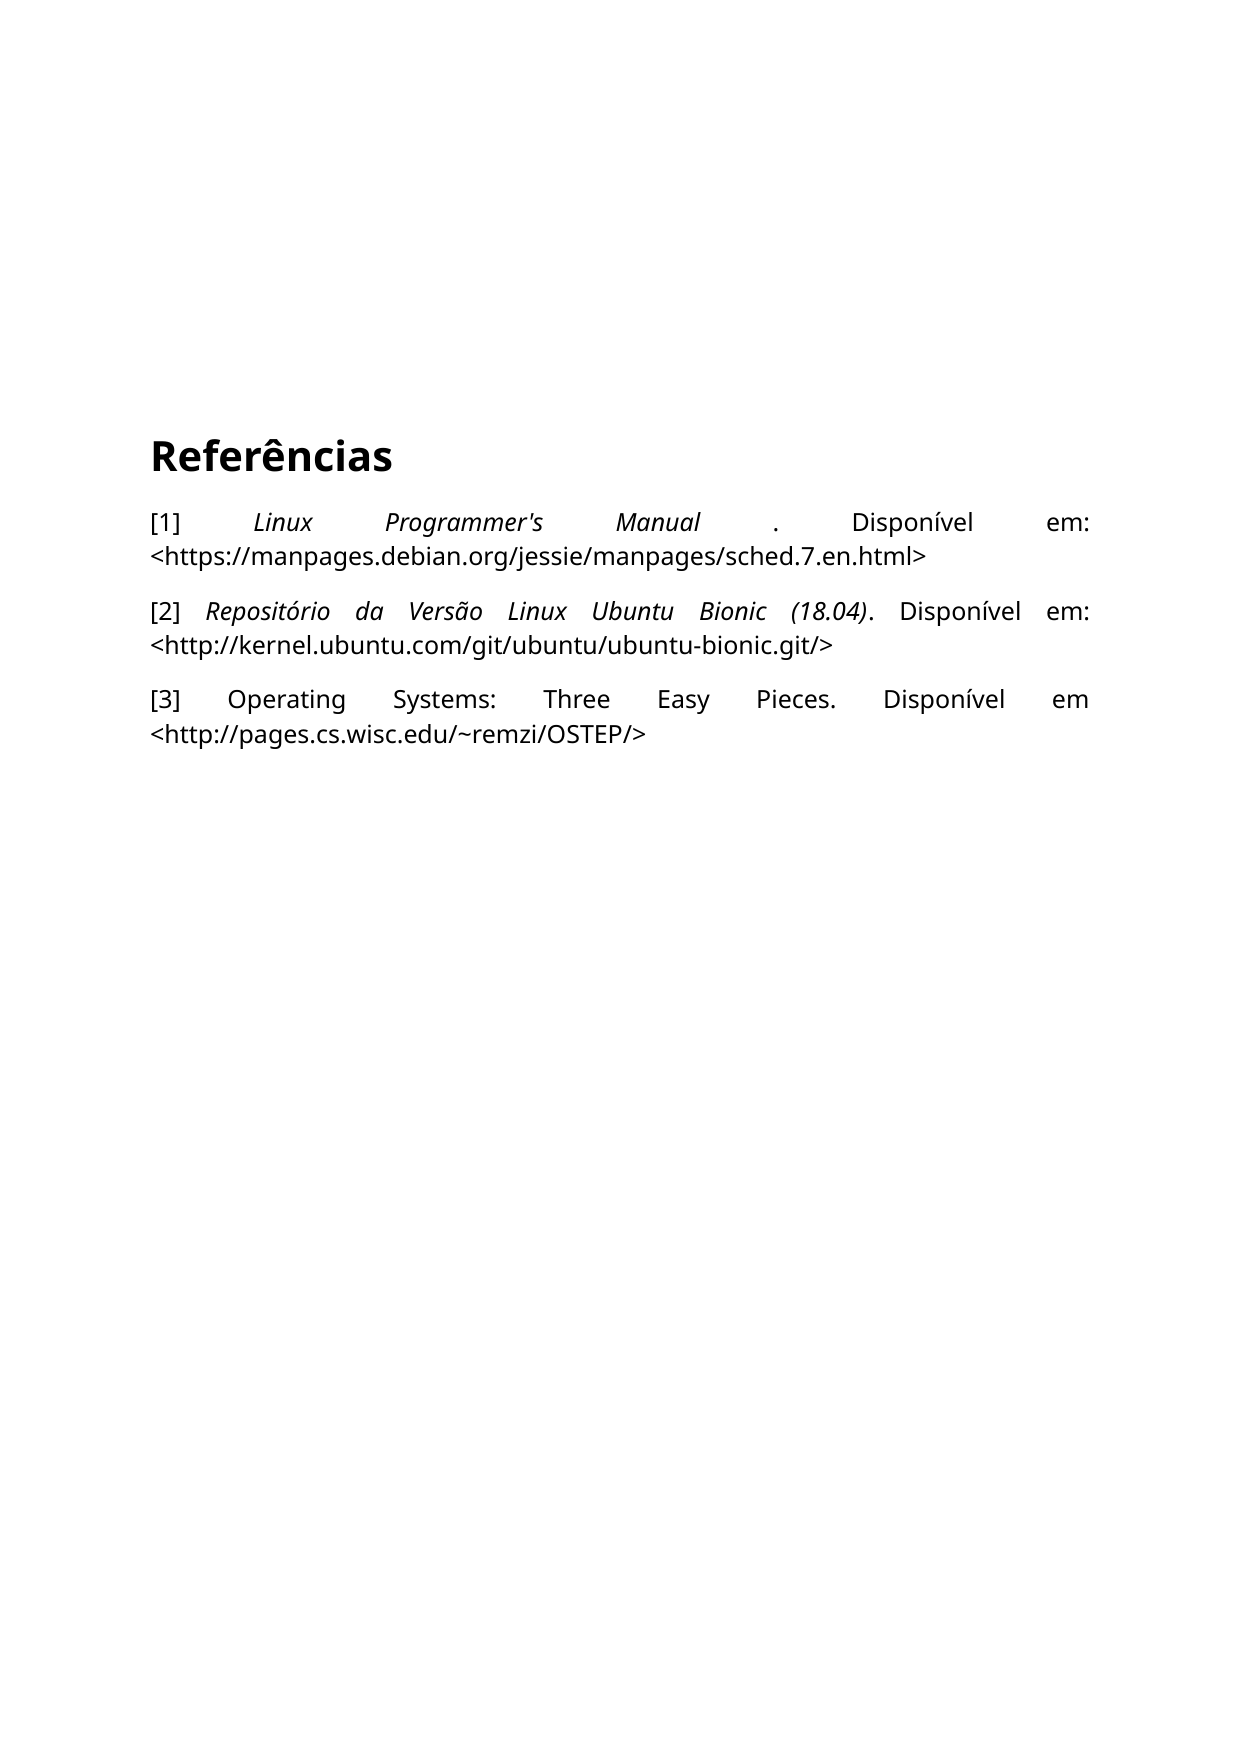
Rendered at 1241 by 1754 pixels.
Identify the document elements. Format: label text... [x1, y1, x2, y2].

text [3] Operating Systems: Three Easy Pieces. Disponível em <http://pages.cs.wisc.edu/~remzi/OSTEP/> [150, 682, 1090, 750]
subtitle Referências [150, 427, 1090, 483]
text [1] Linux Programmer's Manual . Disponível em: <https://manpages.debian.org/jessie/manpages/sched.7.en.html> [150, 504, 1090, 572]
text [2] Repositório da Versão Linux Ubuntu Bionic (18.04). Disponível em: <http://kernel.ubuntu.com/git/ubuntu/ubuntu-bionic.git/> [150, 593, 1090, 661]
